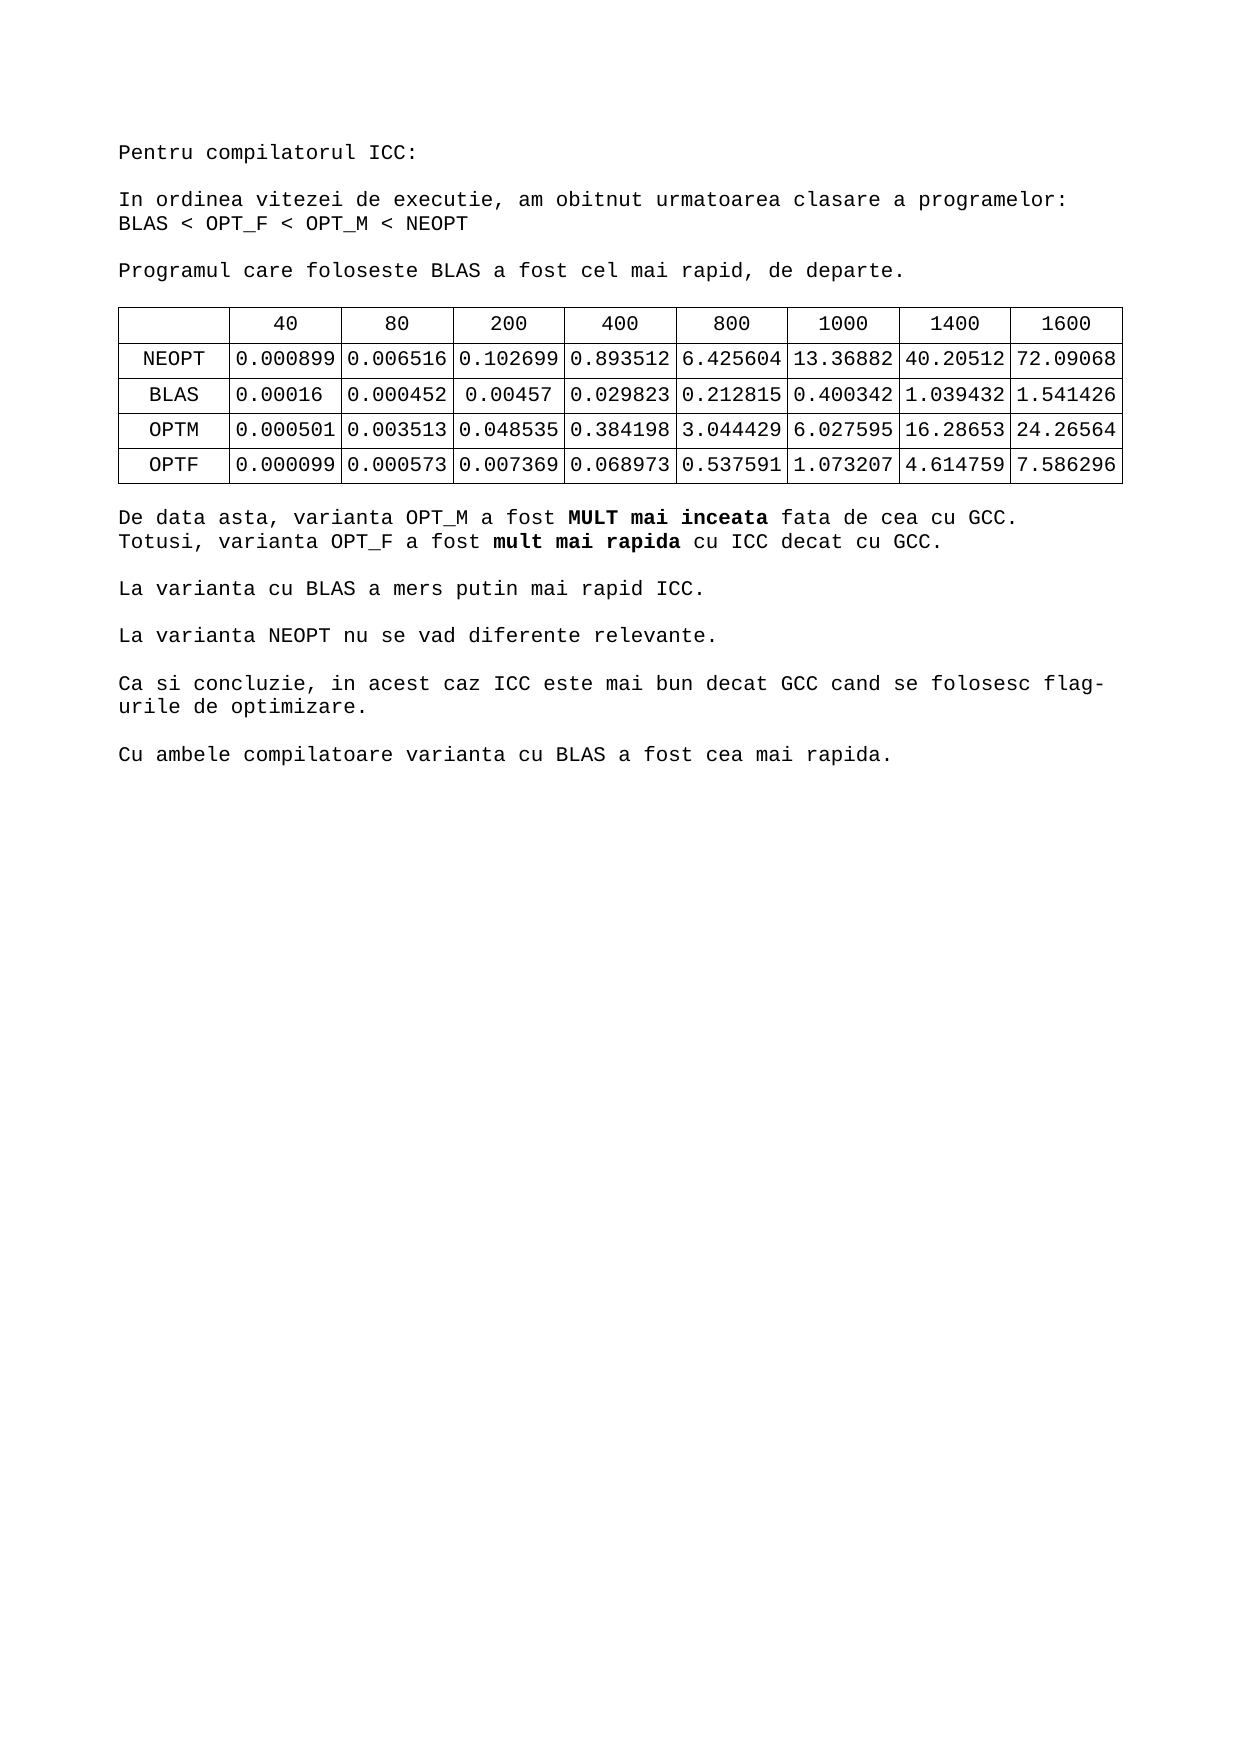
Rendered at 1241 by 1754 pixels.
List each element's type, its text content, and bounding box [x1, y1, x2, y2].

table_cell 72.09068 [1011, 344, 1122, 378]
table_cell BLAS [119, 379, 229, 413]
table_cell 7.586296 [1011, 449, 1122, 483]
table_cell 1.073207 [788, 449, 899, 483]
table_header 40 [230, 308, 341, 342]
text Cu ambele compilatoare varianta cu BLAS a fost cea mai rapida. [118, 743, 1122, 767]
table_cell 0.384198 [565, 414, 676, 448]
text De data asta, varianta OPT_M a fost MULT mai inceata fata de cea cu GCC. [118, 507, 1122, 531]
table_cell 6.027595 [788, 414, 899, 448]
text BLAS < OPT_F < OPT_M < NEOPT [118, 213, 1122, 236]
table_cell 0.000899 [230, 344, 341, 378]
table_cell 40.20512 [900, 344, 1010, 378]
text Pentru compilatorul ICC: [118, 142, 1122, 165]
table_cell 1.541426 [1011, 379, 1122, 413]
table_cell 4.614759 [900, 449, 1010, 483]
table_cell 0.400342 [788, 379, 899, 413]
table_cell 0.212815 [677, 379, 787, 413]
table_cell NEOPT [119, 344, 229, 378]
table_header 400 [565, 308, 676, 342]
text Programul care foloseste BLAS a fost cel mai rapid, de departe. [118, 260, 1122, 284]
table_cell 0.000452 [342, 379, 453, 413]
text Totusi, varianta OPT_F a fost mult mai rapida cu ICC decat cu GCC. [118, 531, 1122, 554]
table_cell 0.006516 [342, 344, 453, 378]
table_cell 24.26564 [1011, 414, 1122, 448]
text In ordinea vitezei de executie, am obitnut urmatoarea clasare a programelor: [118, 189, 1122, 213]
text La varianta NEOPT nu se vad diferente relevante. [118, 625, 1122, 649]
text Ca si concluzie, in acest caz ICC este mai bun decat GCC cand se folosesc flag-urile de optimizare. [118, 673, 1122, 720]
table_cell 0.029823 [565, 379, 676, 413]
table_cell 0.007369 [454, 449, 564, 483]
table_header 1600 [1011, 308, 1122, 342]
table_cell 0.00457 [454, 379, 564, 413]
table_cell 0.00016 [230, 379, 341, 413]
table_cell 6.425604 [677, 344, 787, 378]
table_cell 0.000573 [342, 449, 453, 483]
table_header 800 [677, 308, 787, 342]
table_header [119, 308, 229, 342]
table_cell 3.044429 [677, 414, 787, 448]
table_cell 0.893512 [565, 344, 676, 378]
table_header 80 [342, 308, 453, 342]
table_header 200 [454, 308, 564, 342]
table_header 1400 [900, 308, 1010, 342]
table_cell 0.000501 [230, 414, 341, 448]
text La varianta cu BLAS a mers putin mai rapid ICC. [118, 578, 1122, 602]
table_cell 0.048535 [454, 414, 564, 448]
table_cell OPTF [119, 449, 229, 483]
table_cell 16.28653 [900, 414, 1010, 448]
table_cell 0.068973 [565, 449, 676, 483]
table_cell 0.537591 [677, 449, 787, 483]
table_cell 0.102699 [454, 344, 564, 378]
table_header 1000 [788, 308, 899, 342]
table_cell 0.000099 [230, 449, 341, 483]
table_cell OPTM [119, 414, 229, 448]
table_cell 1.039432 [900, 379, 1010, 413]
table_cell 13.36882 [788, 344, 899, 378]
table_cell 0.003513 [342, 414, 453, 448]
